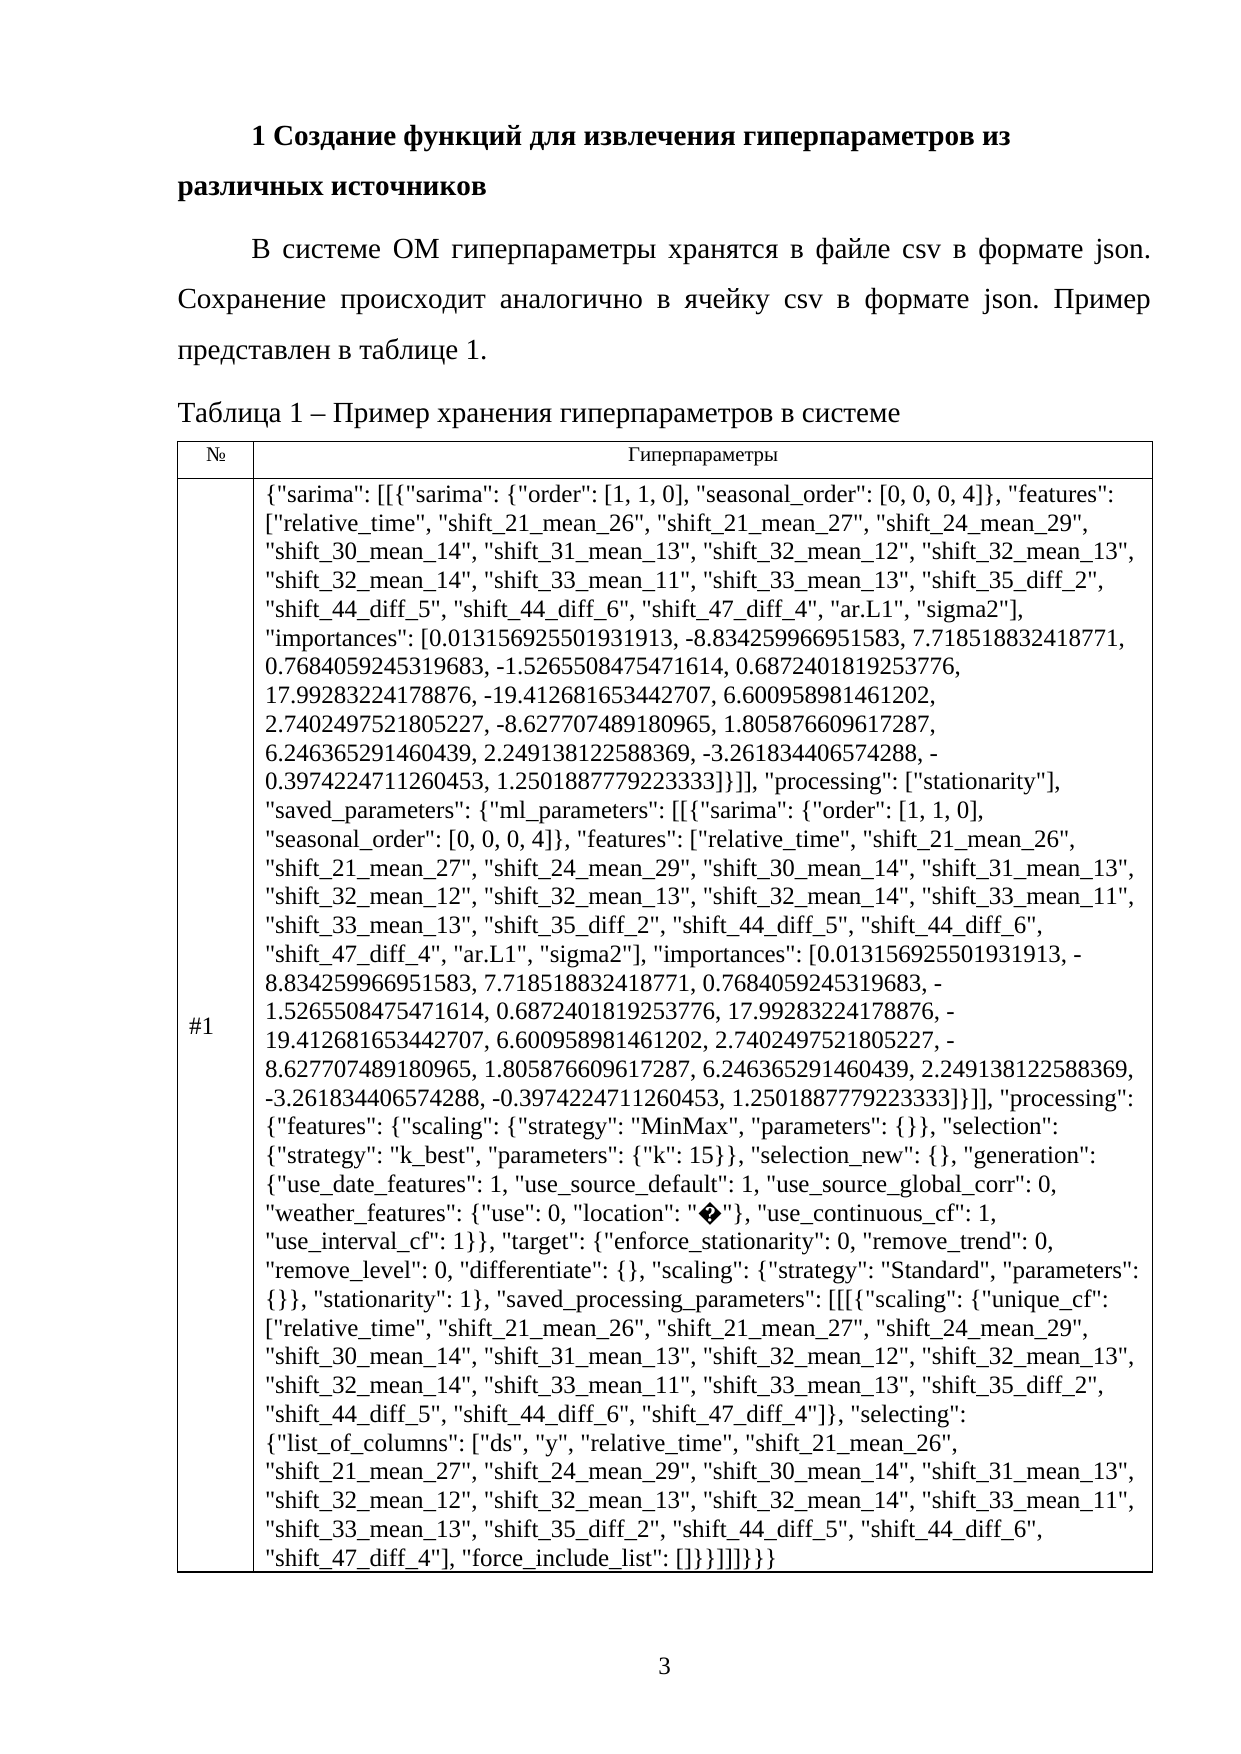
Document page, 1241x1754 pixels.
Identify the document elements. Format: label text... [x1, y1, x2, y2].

table_header № [178, 442, 253, 478]
table_cell #1 [178, 479, 253, 1571]
subtitle Создание функций для извлечения гиперпараметров из различных источников [177, 118, 1152, 202]
table_cell {"sarima": [[{"sarima": {"order": [1, 1, 0], "seasonal_order": [0, 0, 0, 4]}, "features": ["relative_time", "shift_21_mean_26", "shift_21_mean_27", "shift_24_mean_29", "shift_30_mean_14", "shift_31_mean_13", "shift_32_mean_12", "shift_32_mean_13", "shift_32_mean_14", "shift_33_mean_11", "shift_33_mean_13", "shift_35_diff_2", "shift_44_diff_5", "shift_44_diff_6", "shift_47_diff_4", "ar.L1", "sigma2"], "importances": [0.013156925501931913, -8.834259966951583, 7.718518832418771, 0.7684059245319683, -1.5265508475471614, 0.6872401819253776, 17.99283224178876, -19.412681653442707, 6.600958981461202, 2.7402497521805227, -8.627707489180965, 1.805876609617287, 6.246365291460439, 2.249138122588369, -3.261834406574288, -0.3974224711260453, 1.2501887779223333]}]], "processing": ["stationarity"], "saved_parameters": {"ml_parameters": [[{"sarima": {"order": [1, 1, 0], "seasonal_order": [0, 0, 0, 4]}, "features": ["relative_time", "shift_21_mean_26", "shift_21_mean_27", "shift_24_mean_29", "shift_30_mean_14", "shift_31_mean_13", "shift_32_mean_12", "shift_32_mean_13", "shift_32_mean_14", "shift_33_mean_11", "shift_33_mean_13", "shift_35_diff_2", "shift_44_diff_5", "shift_44_diff_6", "shift_47_diff_4", "ar.L1", "sigma2"], "importances": [0.013156925501931913, -8.834259966951583, 7.718518832418771, 0.7684059245319683, -1.5265508475471614, 0.6872401819253776, 17.99283224178876, -19.412681653442707, 6.600958981461202, 2.7402497521805227, -8.627707489180965, 1.805876609617287, 6.246365291460439, 2.249138122588369, -3.261834406574288, -0.3974224711260453, 1.2501887779223333]}]], "processing": {"features": {"scaling": {"strategy": "MinMax", "parameters": {}}, "selection": {"strategy": "k_best", "parameters": {"k": 15}}, "selection_new": {}, "generation": {"use_date_features": 1, "use_source_default": 1, "use_source_global_corr": 0, "weather_features": {"use": 0, "location": "�"}, "use_continuous_cf": 1, "use_interval_cf": 1}}, "target": {"enforce_stationarity": 0, "remove_trend": 0, "remove_level": 0, "differentiate": {}, "scaling": {"strategy": "Standard", "parameters": {}}, "stationarity": 1}, "saved_processing_parameters": [[[{"scaling": {"unique_cf": ["relative_time", "shift_21_mean_26", "shift_21_mean_27", "shift_24_mean_29", "shift_30_mean_14", "shift_31_mean_13", "shift_32_mean_12", "shift_32_mean_13", "shift_32_mean_14", "shift_33_mean_11", "shift_33_mean_13", "shift_35_diff_2", "shift_44_diff_5", "shift_44_diff_6", "shift_47_diff_4"]}, "selecting": {"list_of_columns": ["ds", "y", "relative_time", "shift_21_mean_26", "shift_21_mean_27", "shift_24_mean_29", "shift_30_mean_14", "shift_31_mean_13", "shift_32_mean_12", "shift_32_mean_13", "shift_32_mean_14", "shift_33_mean_11", "shift_33_mean_13", "shift_35_diff_2", "shift_44_diff_5", "shift_44_diff_6", "shift_47_diff_4"], "force_include_list": []}}]]]}}} [254, 479, 1152, 1571]
text Таблица 1 – Пример хранения гиперпараметров в системе [177, 395, 1152, 428]
table_header Гиперпараметры [254, 442, 1152, 478]
text В системе ОМ гиперпараметры хранятся в файле csv в формате json. Сохранение происходит аналогично в ячейку csv в формате json. Пример представлен в таблице 1. [177, 231, 1152, 365]
